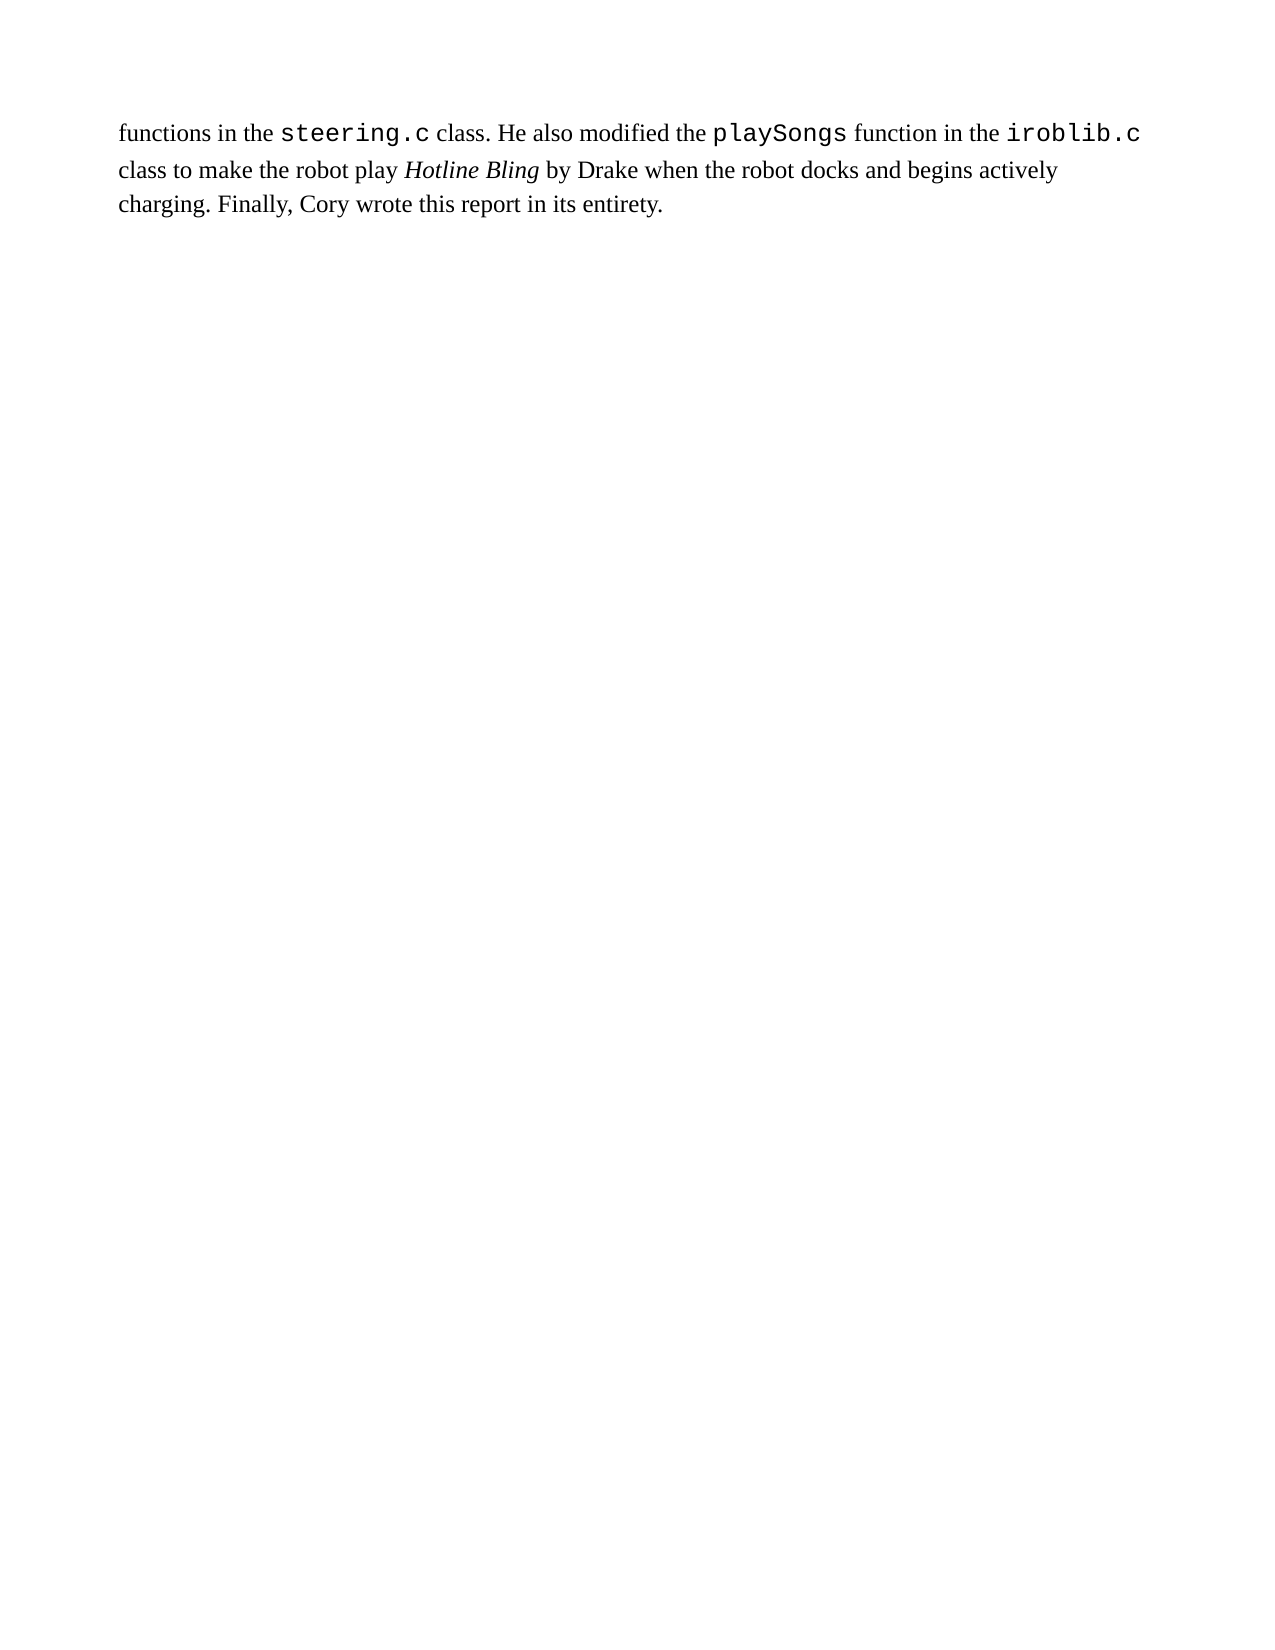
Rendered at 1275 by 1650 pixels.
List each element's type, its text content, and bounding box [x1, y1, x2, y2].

text functions in the steering.c class. He also modified the playSongs function in the iroblib.c class to make the robot play Hotline Bling by Drake when the robot docks and begins actively charging. Finally, Cory wrote this report in its entirety. [118, 118, 1157, 218]
